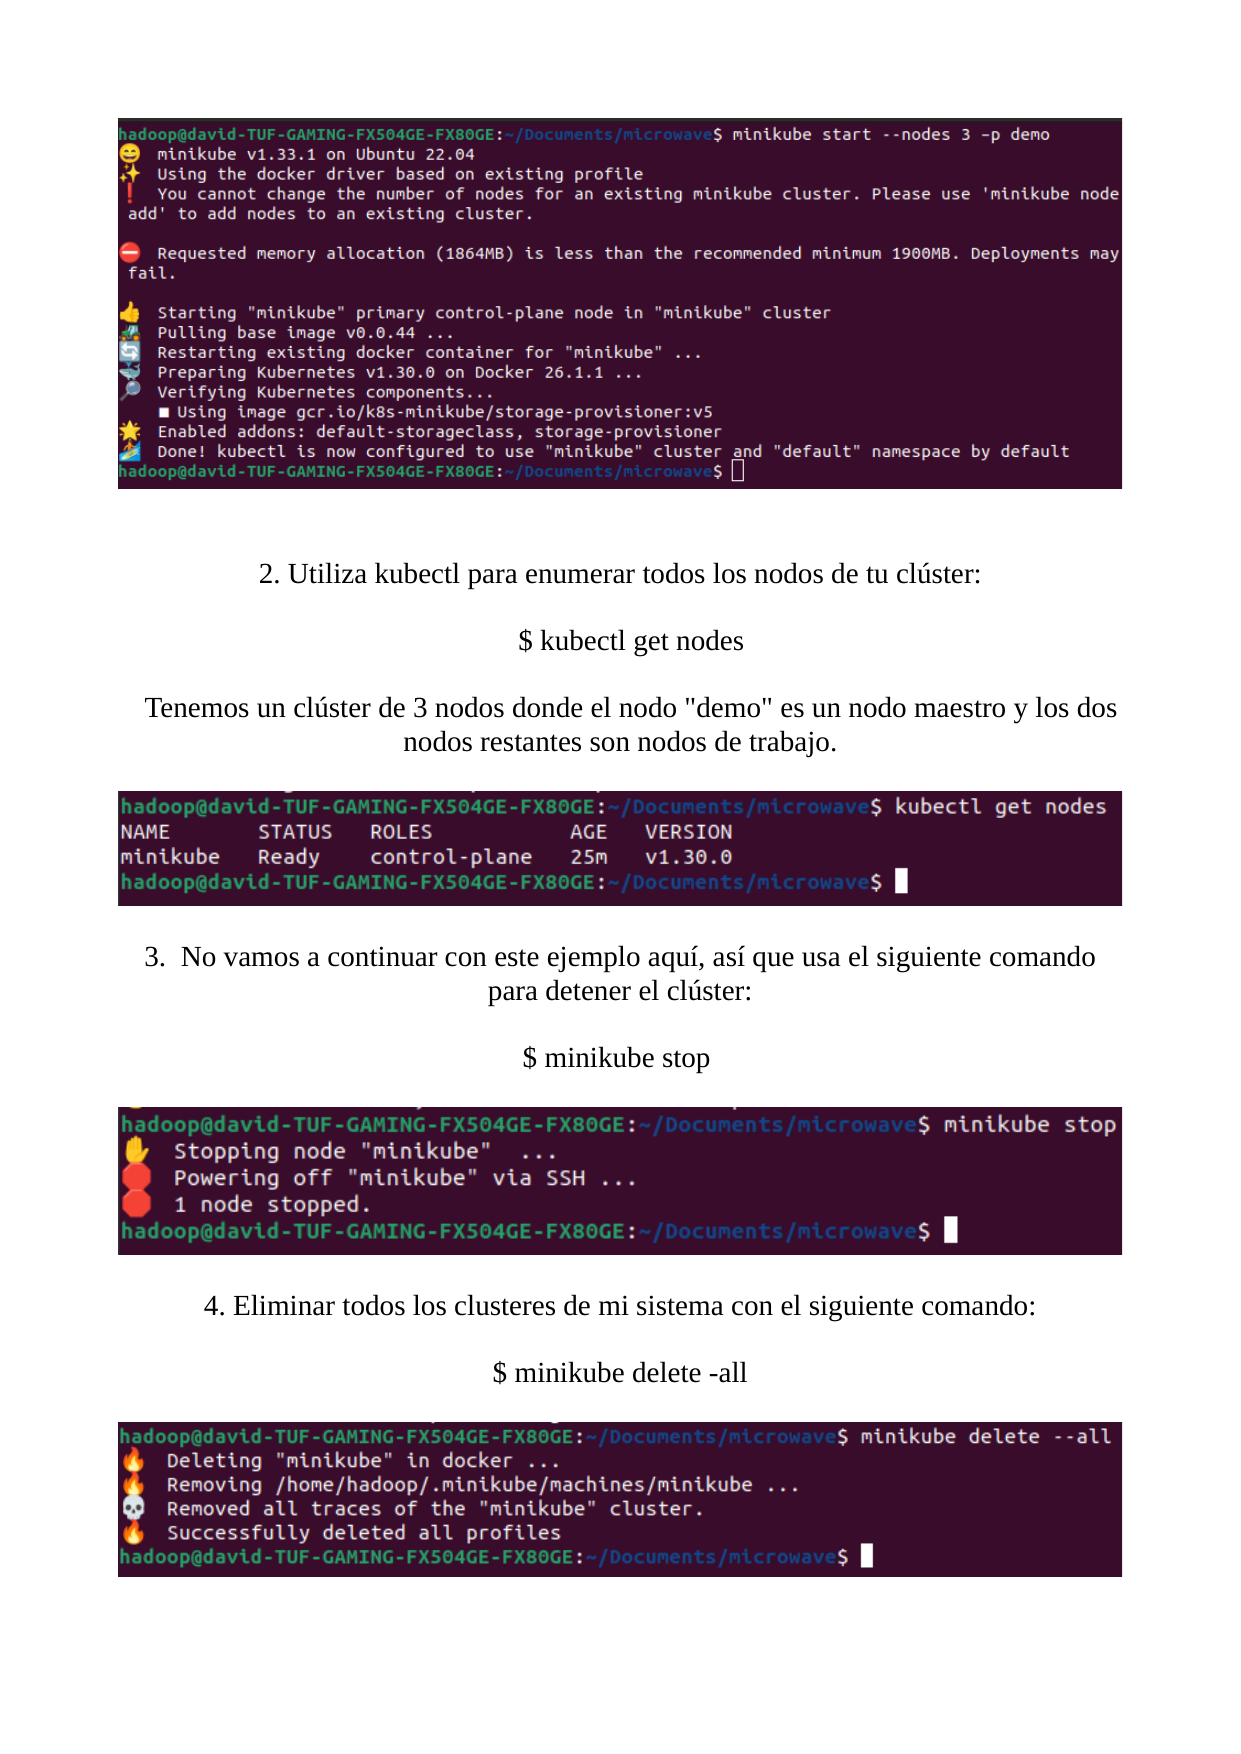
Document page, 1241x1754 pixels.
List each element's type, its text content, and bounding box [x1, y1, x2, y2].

text Tenemos un clúster de 3 nodos donde el nodo "demo" es un nodo maestro y los dos nodos restantes son nodos de trabajo. [118, 690, 1122, 757]
picture [118, 1107, 1123, 1255]
text $ minikube delete -all [118, 1355, 1122, 1389]
text $ minikube stop [118, 1040, 1122, 1074]
picture [118, 118, 1123, 489]
picture [118, 791, 1123, 906]
picture [118, 1422, 1123, 1577]
text 4. Eliminar todos los clusteres de mi sistema con el siguiente comando: [118, 1288, 1122, 1322]
text 3. No vamos a continuar con este ejemplo aquí, así que usa el siguiente comando para detener el clúster: [118, 939, 1122, 1007]
text 2. Utiliza kubectl para enumerar todos los nodos de tu clúster: [118, 556, 1122, 590]
text $ kubectl get nodes [118, 623, 1122, 657]
